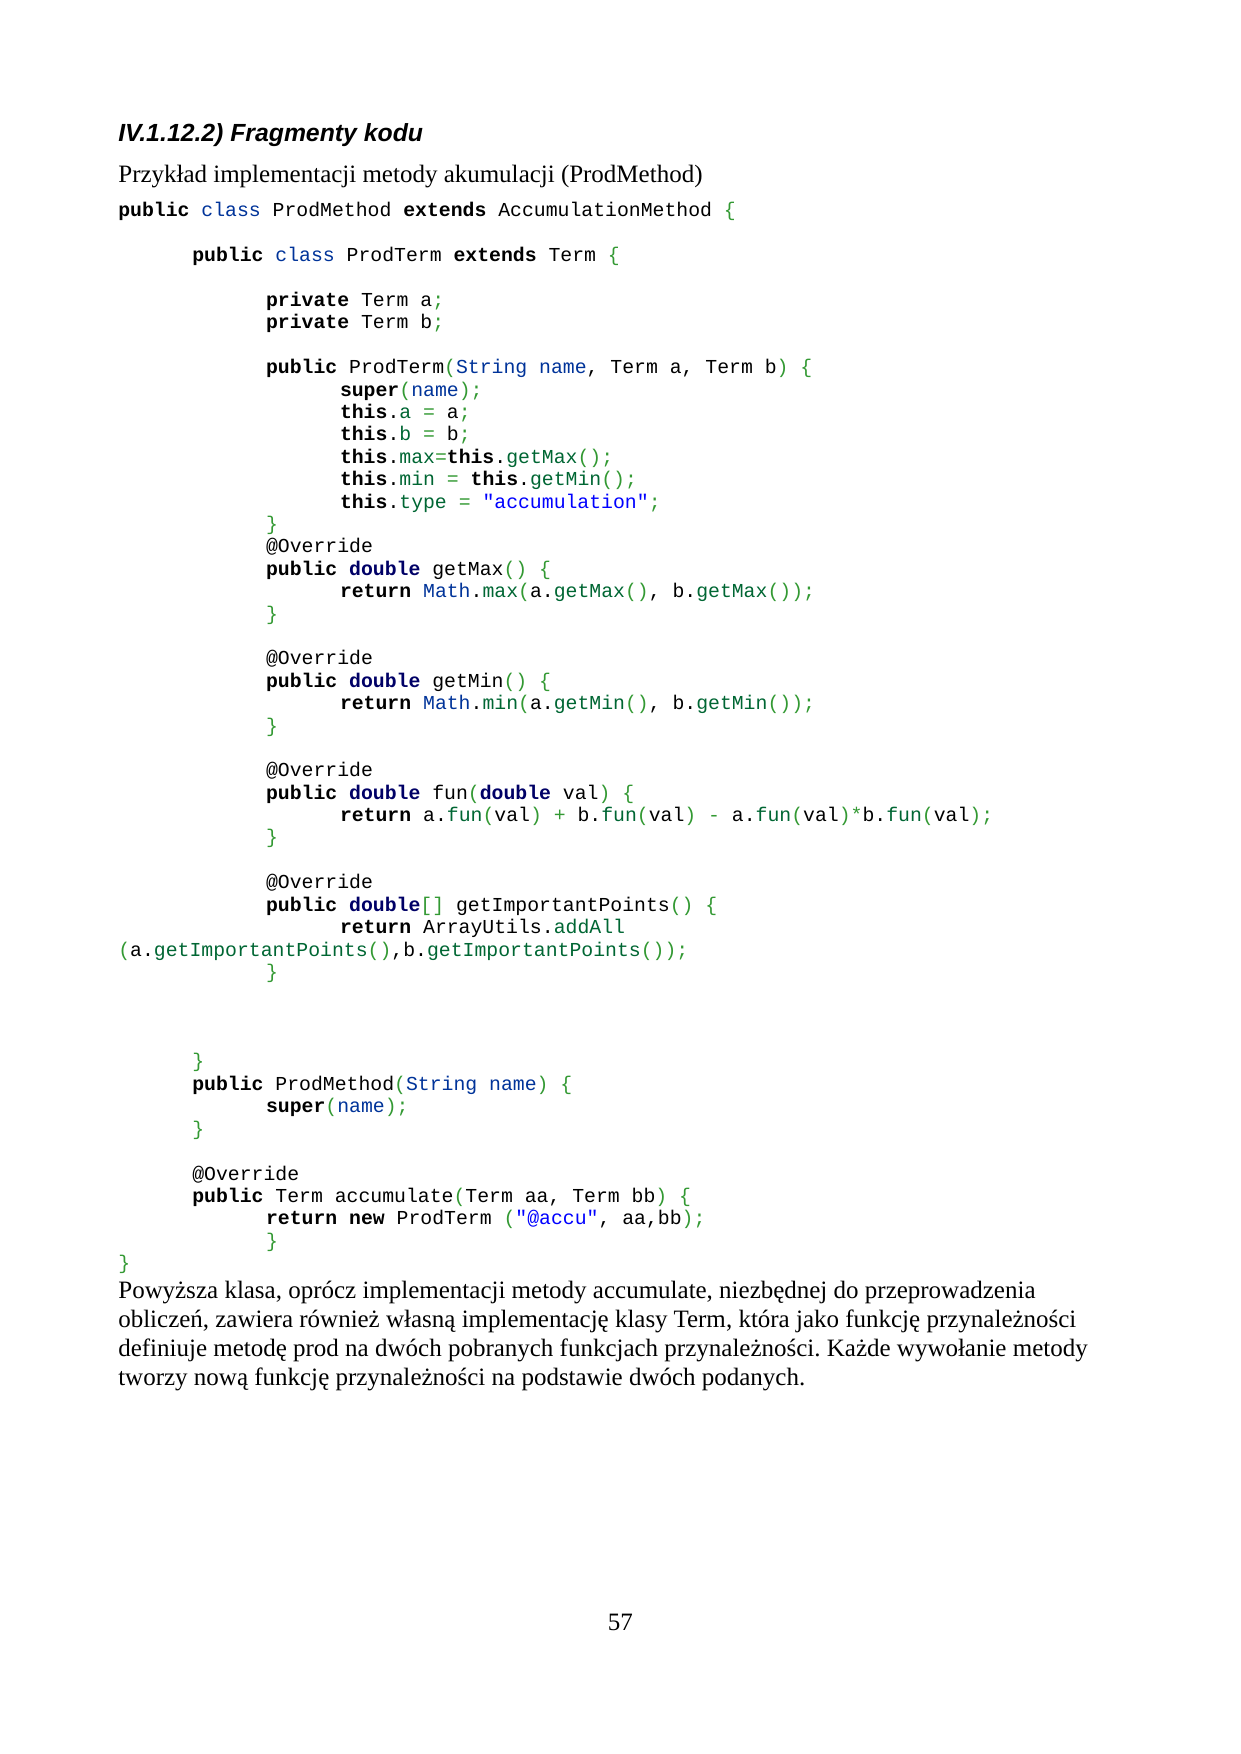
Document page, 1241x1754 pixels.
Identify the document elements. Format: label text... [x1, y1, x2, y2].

text Powyższa klasa, oprócz implementacji metody accumulate, niezbędnej do przeprowadzenia obliczeń, zawiera również własną implementację klasy Term, która jako funkcję przynależności definiuje metodę prod na dwóch pobranych funkcjach przynależności. Każde wywołanie metody tworzy nową funkcję przynależności na podstawie dwóch podanych. [118, 1275, 1122, 1390]
text public class ProdTerm extends Term { [118, 245, 1122, 268]
text @Override [118, 648, 1122, 671]
text private Term a; [118, 290, 1122, 312]
text } [118, 1253, 1122, 1275]
text return new ProdTerm ("@accu", aa,bb); [118, 1208, 1122, 1231]
text super(name); [118, 379, 1122, 402]
text this.a = a; [118, 402, 1122, 424]
text public ProdTerm(String name, Term a, Term b) { [118, 357, 1122, 379]
text @Override [118, 1163, 1122, 1186]
text @Override [118, 872, 1122, 895]
subtitle Fragmenty kodu [118, 118, 1122, 147]
text public ProdMethod(String name) { [118, 1074, 1122, 1096]
text @Override [118, 760, 1122, 783]
text private Term b; [118, 312, 1122, 335]
text } [118, 1231, 1122, 1253]
text this.b = b; [118, 424, 1122, 447]
text } [118, 827, 1122, 850]
text this.min = this.getMin(); [118, 469, 1122, 492]
text public double getMin() { [118, 671, 1122, 693]
text return Math.min(a.getMin(), b.getMin()); [118, 693, 1122, 716]
text } [118, 514, 1122, 536]
text } [118, 603, 1122, 626]
text this.type = "accumulation"; [118, 492, 1122, 514]
text public double fun(double val) { [118, 783, 1122, 805]
text return ArrayUtils.addAll (a.getImportantPoints(),b.getImportantPoints()); [118, 917, 1122, 962]
text } [118, 1119, 1122, 1141]
text return Math.max(a.getMax(), b.getMax()); [118, 581, 1122, 603]
text } [118, 716, 1122, 738]
text public class ProdMethod extends AccumulationMethod { [118, 200, 1122, 223]
text public Term accumulate(Term aa, Term bb) { [118, 1186, 1122, 1208]
text @Override [118, 536, 1122, 559]
text public double[] getImportantPoints() { [118, 895, 1122, 917]
text super(name); [118, 1096, 1122, 1119]
text Przykład implementacji metody akumulacji (ProdMethod) [118, 159, 1122, 188]
text } [118, 1051, 1122, 1074]
text this.max=this.getMax(); [118, 447, 1122, 469]
text } [118, 962, 1122, 984]
text public double getMax() { [118, 559, 1122, 581]
text return a.fun(val) + b.fun(val) - a.fun(val)*b.fun(val); [118, 805, 1122, 827]
